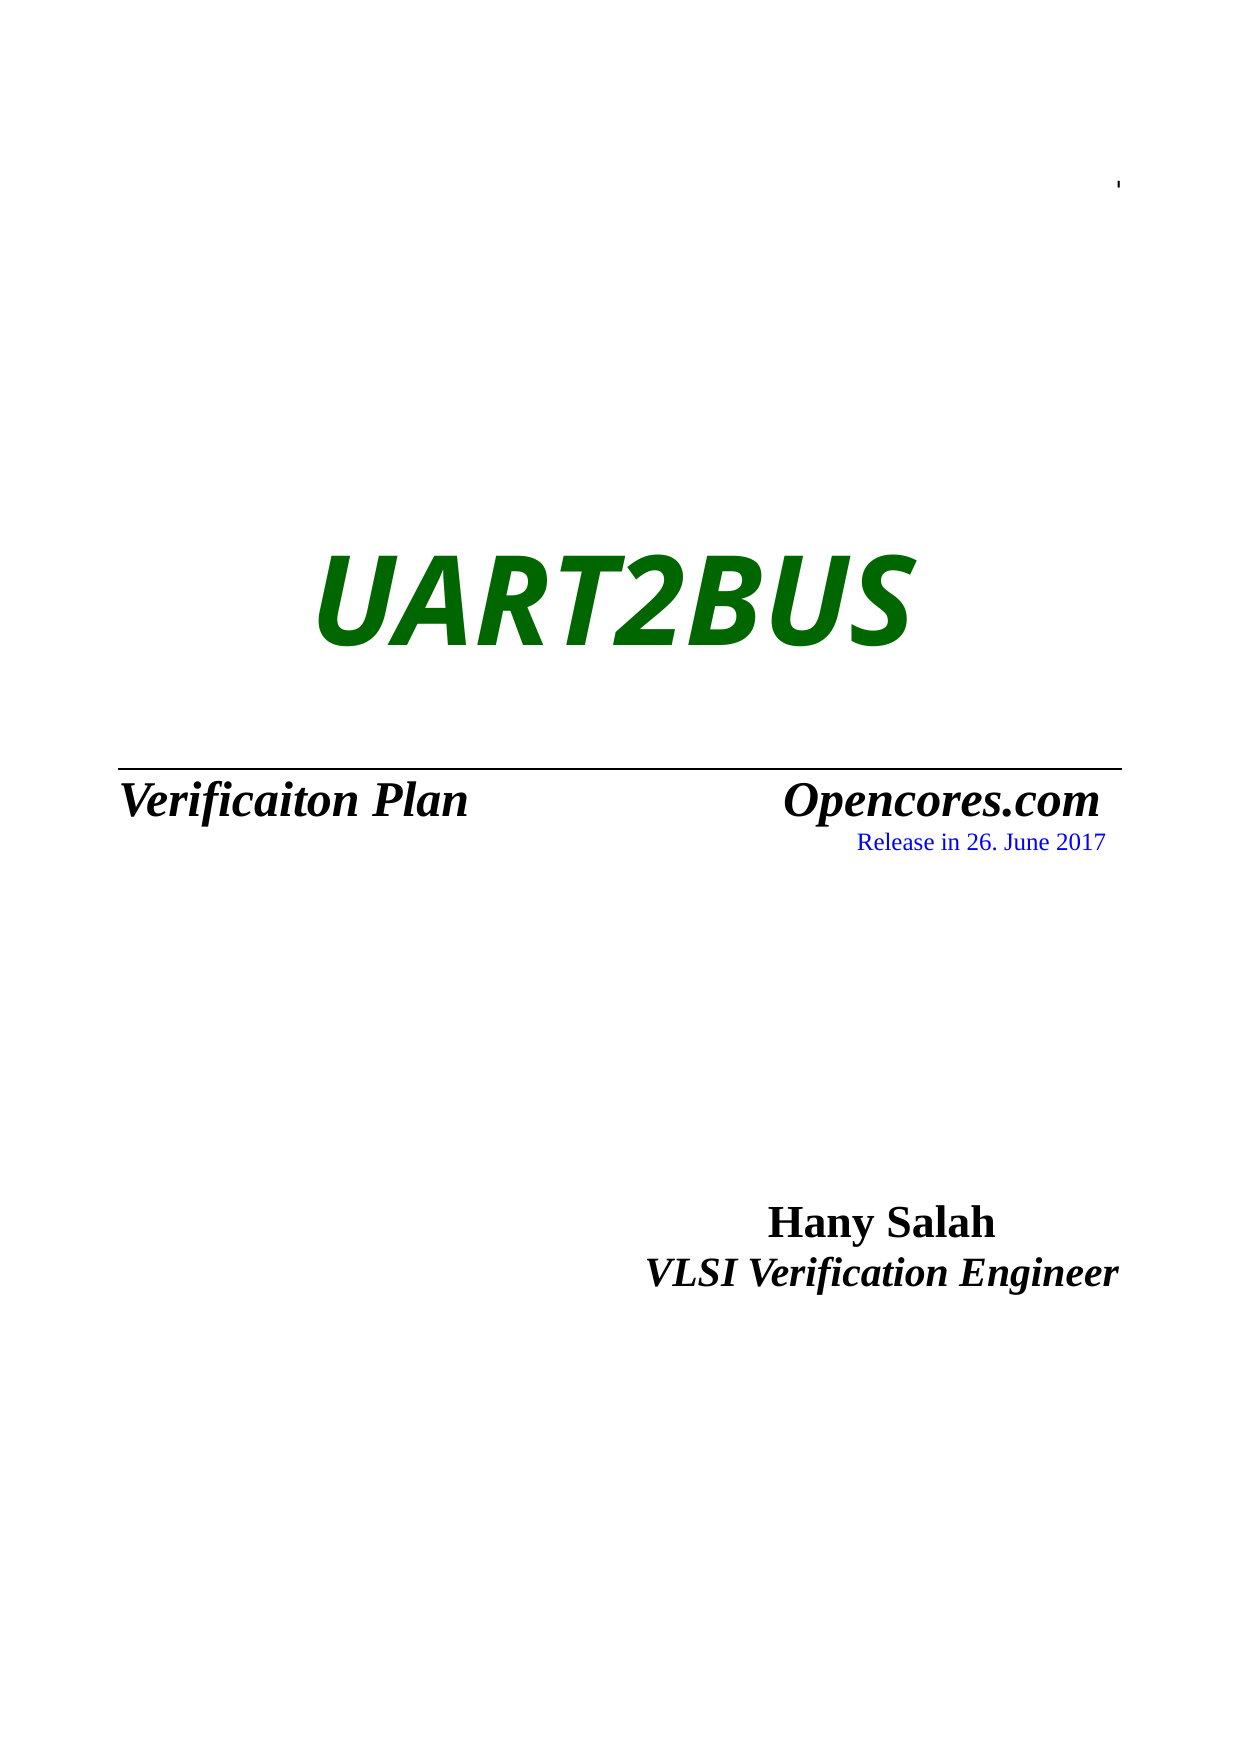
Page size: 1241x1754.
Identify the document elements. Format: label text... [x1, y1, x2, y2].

text ' [118, 176, 1122, 206]
text Release in 26. June 2017 [118, 827, 1122, 856]
text Verificaiton Plan Opencores.com [118, 770, 1122, 827]
text UART2BUS [118, 512, 1122, 682]
